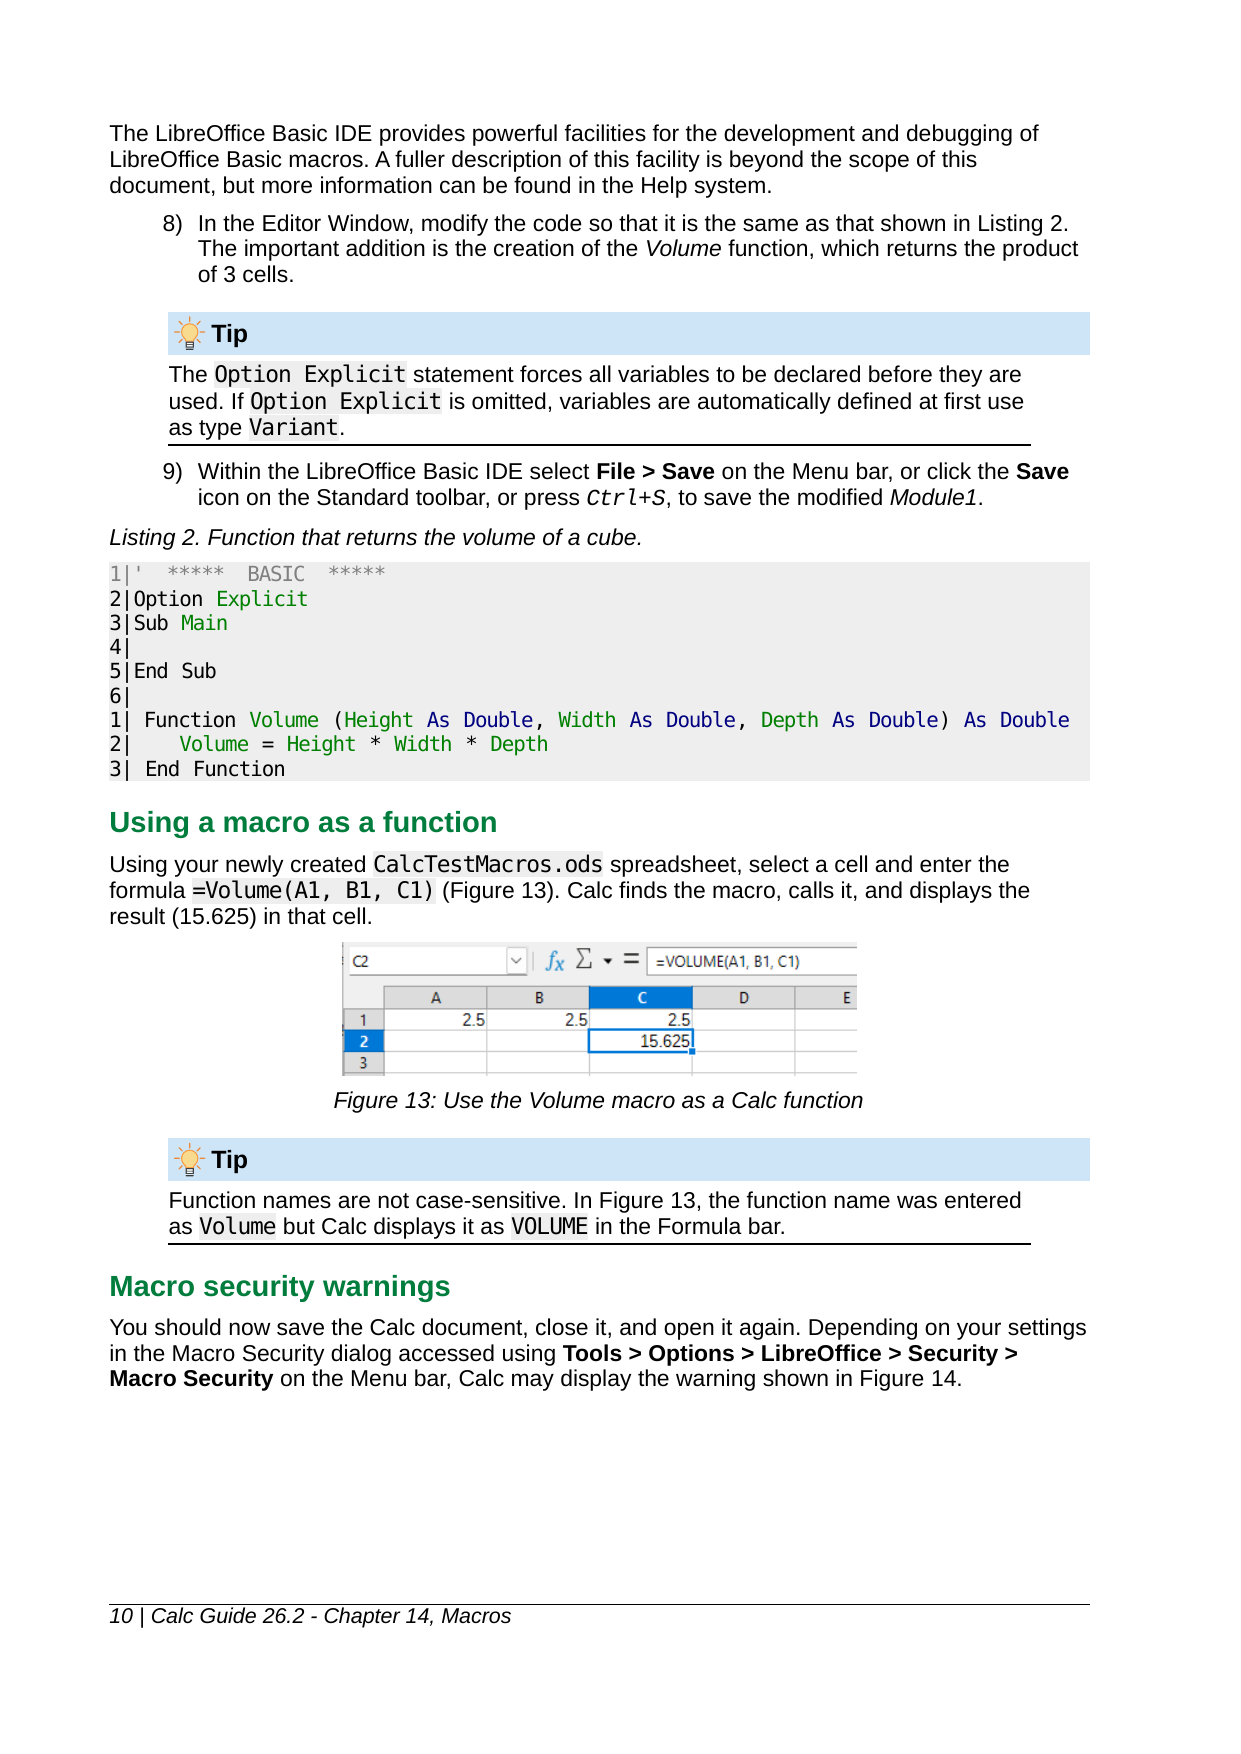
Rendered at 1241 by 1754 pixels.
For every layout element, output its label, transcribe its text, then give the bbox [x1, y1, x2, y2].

text 1| Function Volume (Height As Double, Width As Double, Depth As Double) As Double [109, 708, 1090, 732]
list Within the LibreOffice Basic IDE select File > Save on the Menu bar, or click the Save icon on the Standard toolbar, or press Ctrl+S, to save the modified Module1. [183, 459, 1090, 512]
text Function names are not case-sensitive. In Figure 13, the function name was entered as Volume but Calc displays it as VOLUME in the Formula bar. [168, 1188, 1031, 1243]
text 5|End Sub [109, 659, 1090, 684]
text 3| End Function [109, 757, 1090, 781]
text Figure 13: Use the Volume macro as a Calc function [333, 1088, 866, 1114]
subtitle Tip [168, 1138, 1090, 1181]
list The LibreOffice Basic IDE provides powerful facilities for the development and debugging of LibreOffice Basic macros. A fuller description of this facility is beyond the scope of this document, but more information can be found in the Help system. [109, 121, 1090, 198]
text 1|' ***** BASIC ***** [109, 562, 1090, 587]
text You should now save the Calc document, close it, and open it again. Depending on your settings in the Macro Security dialog accessed using Tools > Options > LibreOffice > Security > Macro Security on the Menu bar, Calc may display the warning shown in Figure 14. [109, 1315, 1090, 1392]
subtitle Using a macro as a function [109, 806, 1090, 838]
list In the Editor Window, modify the code so that it is the same as that shown in Listing 2. The important addition is the creation of the Volume function, which returns the product of 3 cells. [183, 210, 1090, 287]
subtitle Tip [168, 312, 1090, 355]
subtitle Macro security warnings [109, 1270, 1090, 1302]
text The Option Explicit statement forces all variables to be declared before they are used. If Option Explicit is omitted, variables are automatically defined at first use as type Variant. [168, 361, 1031, 444]
text 3|Sub Main [109, 611, 1090, 635]
text 6| [109, 684, 1090, 708]
text 2|Option Explicit [109, 587, 1090, 611]
text Using your newly created CalcTestMacros.ods spreadsheet, select a cell and enter the formula =Volume(A1, B1, C1) (Figure 13). Calc finds the macro, calls it, and displays the result (15.625) in that cell. [109, 851, 1090, 930]
text 2| Volume = Height * Width * Depth [109, 732, 1090, 757]
picture [342, 942, 857, 1076]
text Listing 2. Function that returns the volume of a cube. [109, 524, 1090, 550]
text 4| [109, 635, 1090, 659]
